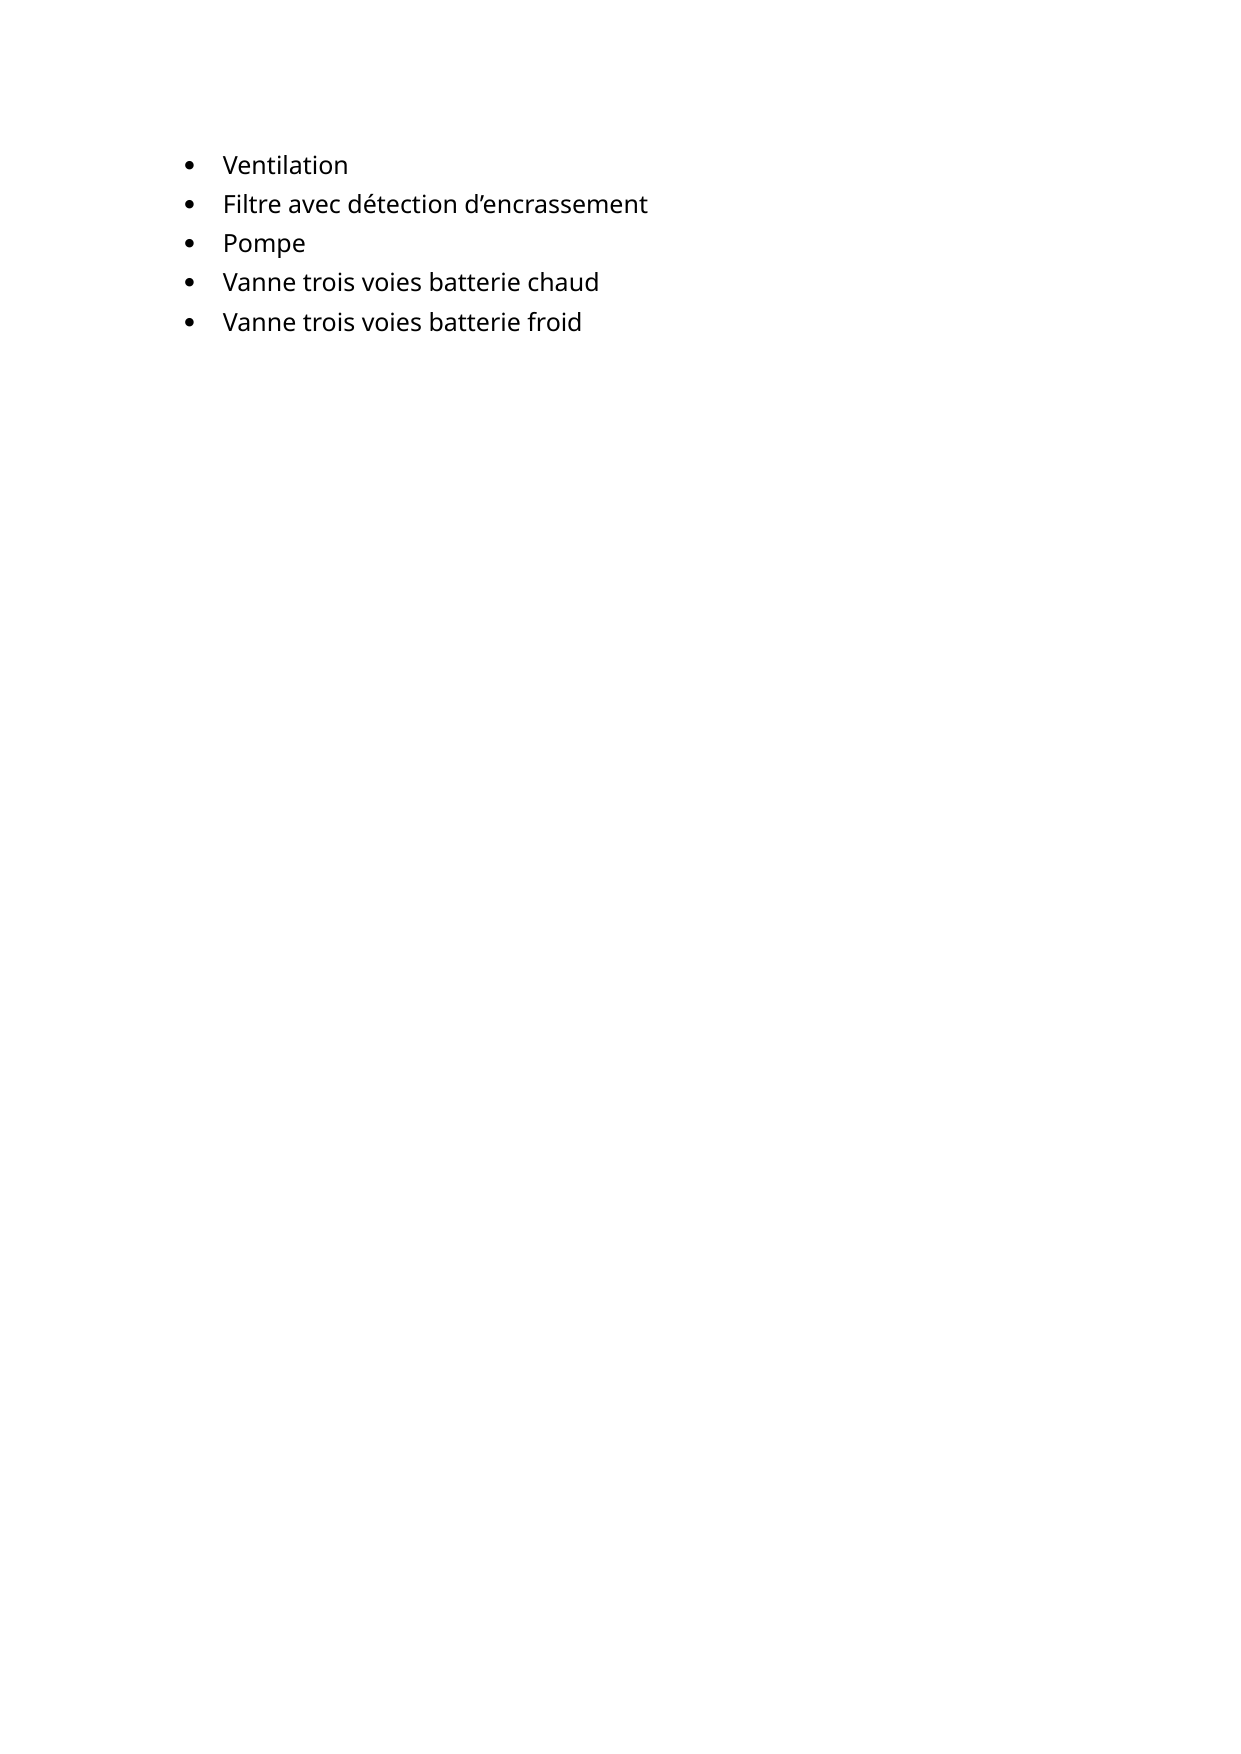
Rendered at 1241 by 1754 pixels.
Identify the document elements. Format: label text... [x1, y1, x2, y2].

list Vanne trois voies batterie froid [185, 304, 1093, 338]
list Filtre avec détection d’encrassement [185, 187, 1093, 221]
list Ventilation [185, 148, 1093, 182]
list Vanne trois voies batterie chaud [185, 265, 1093, 299]
list Pompe [185, 226, 1093, 260]
